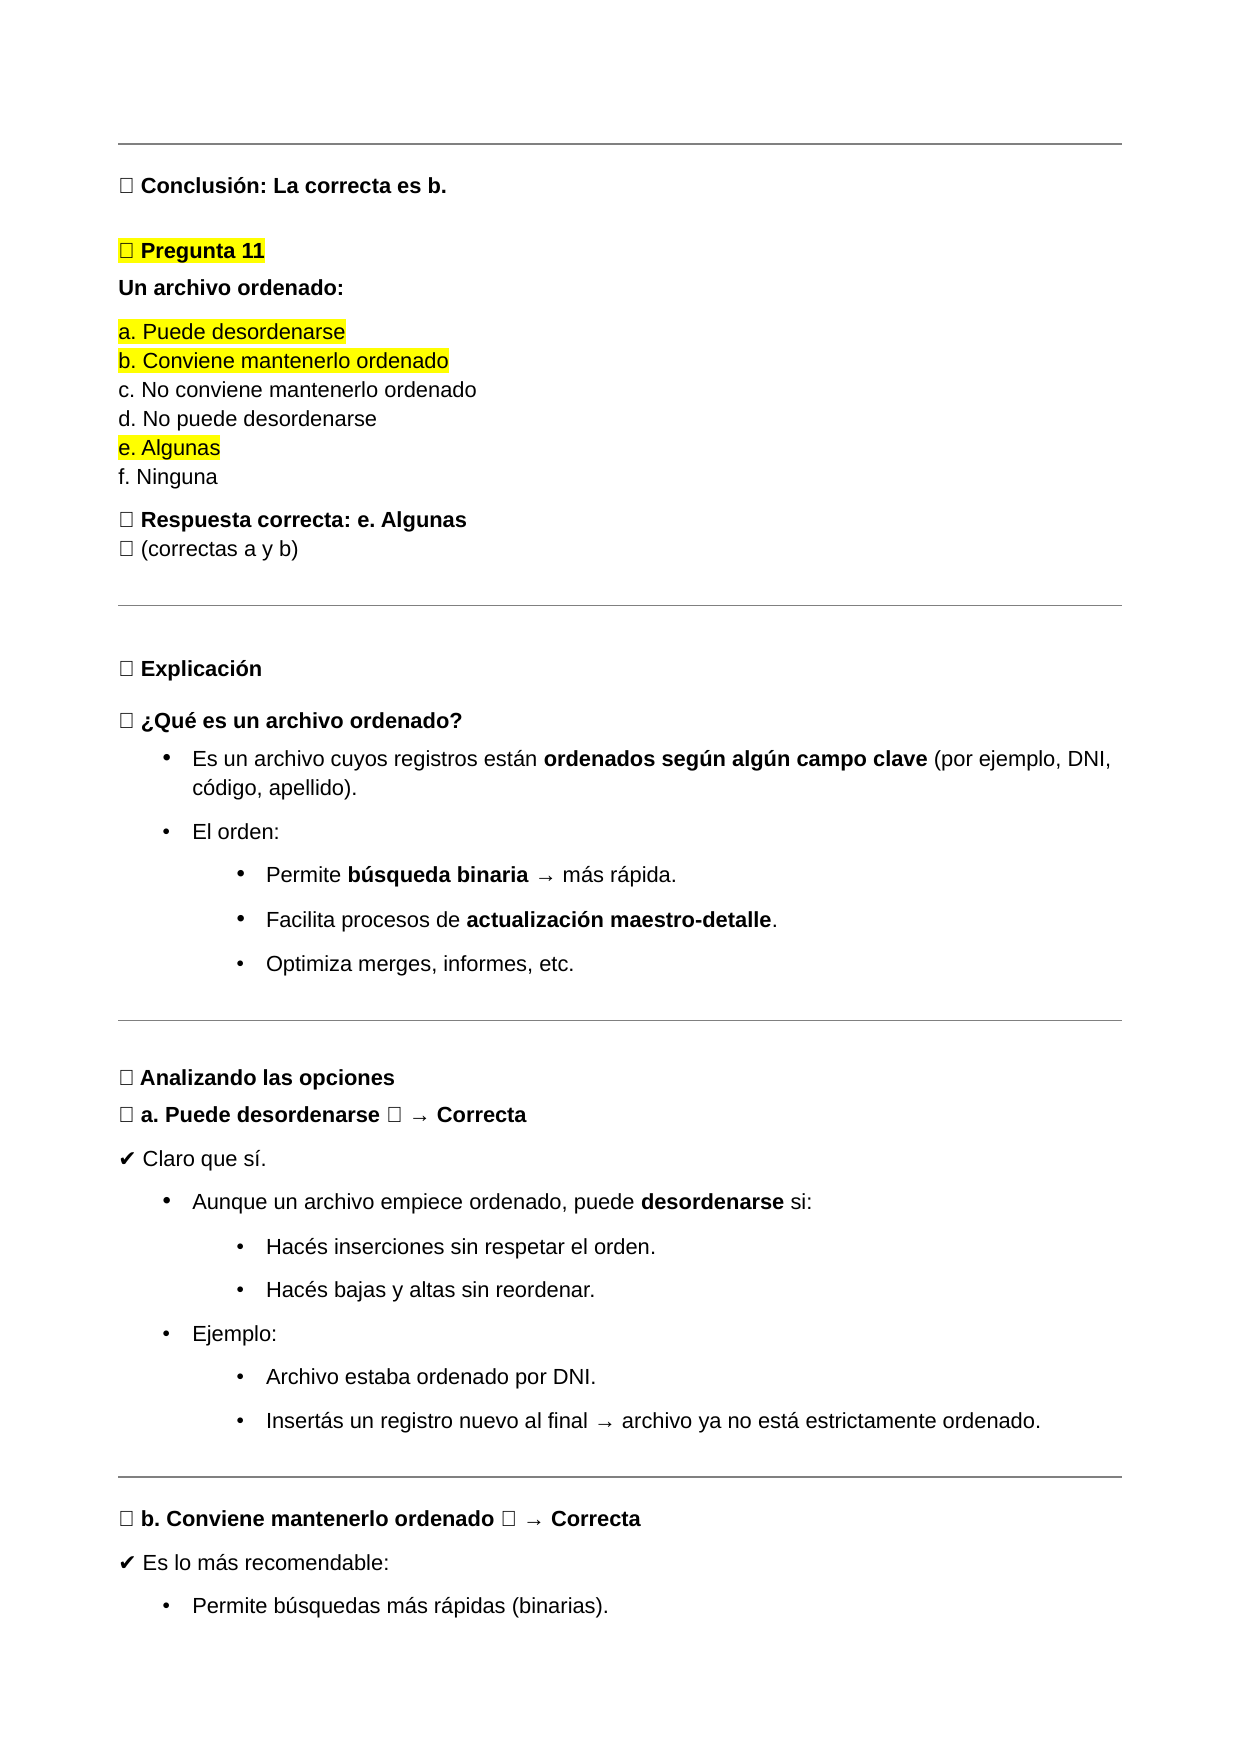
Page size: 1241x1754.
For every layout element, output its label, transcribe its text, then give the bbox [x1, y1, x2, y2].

list Aunque un archivo empiece ordenado, puede desordenarse si: [162, 1189, 1122, 1215]
list Permite búsqueda binaria → más rápida. [236, 862, 1122, 888]
list Facilita procesos de actualización maestro-detalle. [236, 907, 1122, 933]
subtitle 🔎 Analizando las opciones [118, 1064, 1122, 1089]
list El orden: [162, 819, 1122, 844]
subtitle ✅ Explicación [118, 656, 1122, 681]
text ✅ a. Puede desordenarse ✅ → Correcta [118, 1102, 1122, 1127]
list Ejemplo: [162, 1321, 1122, 1346]
text ✔ Claro que sí. [118, 1146, 1122, 1171]
list Archivo estaba ordenado por DNI. [236, 1364, 1122, 1389]
text a. Puede desordenarse b. Conviene mantenerlo ordenado c. No conviene mantenerlo ordenado d. No puede desordenarse e. Algunas f. Ninguna [118, 319, 1122, 489]
list Insertás un registro nuevo al final → archivo ya no está estrictamente ordenado. [236, 1408, 1122, 1433]
text ✅ Respuesta correcta: e. Algunas ✅ (correctas a y b) [118, 507, 1122, 561]
text ✔ Es lo más recomendable: [118, 1550, 1122, 1575]
text ✅ b. Conviene mantenerlo ordenado ✅ → Correcta [118, 1506, 1122, 1532]
subtitle ✅ Pregunta 11 [118, 238, 1122, 263]
text ✅ Conclusión: La correcta es b. [118, 173, 1122, 198]
list Hacés bajas y altas sin reordenar. [236, 1277, 1122, 1302]
list Permite búsquedas más rápidas (binarias). [162, 1593, 1122, 1619]
list Es un archivo cuyos registros están ordenados según algún campo clave (por ejemplo, DNI, código, apellido). [162, 746, 1122, 801]
text Un archivo ordenado: [118, 275, 1122, 301]
list Optimiza merges, informes, etc. [236, 951, 1122, 976]
subtitle 📂 ¿Qué es un archivo ordenado? [118, 708, 1122, 733]
list Hacés inserciones sin respetar el orden. [236, 1233, 1122, 1259]
